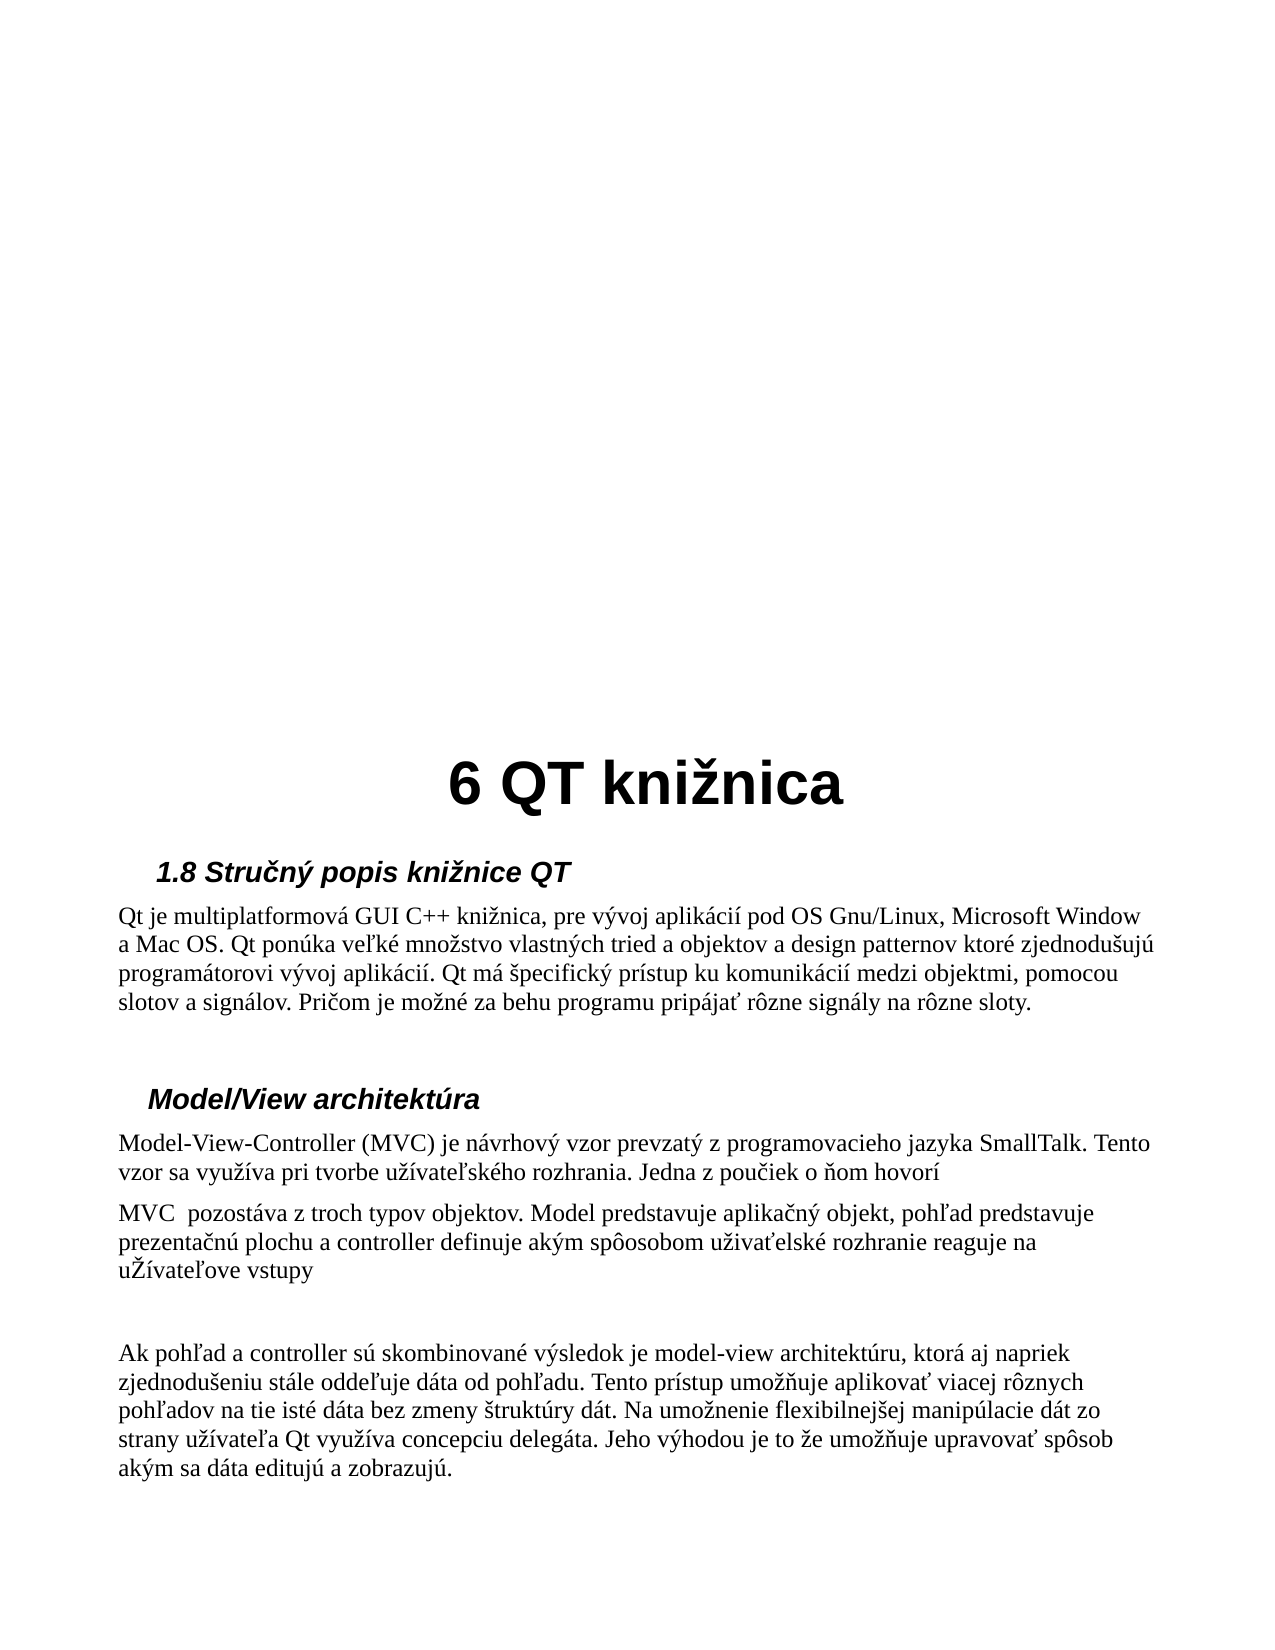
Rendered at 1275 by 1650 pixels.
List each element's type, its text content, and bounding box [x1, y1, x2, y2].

subtitle Model/View architektúra [118, 1082, 1157, 1116]
text Ak pohľad a controller sú skombinované výsledok je model-view architektúru, ktorá aj napriek zjednodušeniu stále oddeľuje dáta od pohľadu. Tento prístup umožňuje aplikovať viacej rôznych pohľadov na tie isté dáta bez zmeny štruktúry dát. Na umožnenie flexibilnejšej manipúlacie dát zo strany užívateľa Qt využíva concepciu delegáta. Jeho výhodou je to že umožňuje upravovať spôsob akým sa dáta editujú a zobrazujú. [118, 1338, 1157, 1482]
text MVC pozostáva z troch typov objektov. Model predstavuje aplikačný objekt, pohľad predstavuje prezentačnú plochu a controller definuje akým spôosobom uživaťelské rozhranie reaguje na uŽívateľove vstupy [118, 1198, 1157, 1284]
subtitle QT knižnica [118, 747, 1157, 817]
text Model-View-Controller (MVC) je návrhový vzor prevzatý z programovacieho jazyka SmallTalk. Tento vzor sa využíva pri tvorbe užívateľského rozhrania. Jedna z poučiek o ňom hovorí [118, 1128, 1157, 1186]
text Qt je multiplatformová GUI C++ knižnica, pre vývoj aplikácií pod OS Gnu/Linux, Microsoft Window a Mac OS. Qt ponúka veľké množstvo vlastných tried a objektov a design patternov ktoré zjednodušujú programátorovi vývoj aplikácií. Qt má špecifický prístup ku komunikácií medzi objektmi, pomocou slotov a signálov. Pričom je možné za behu programu pripájať rôzne signály na rôzne sloty. [118, 901, 1157, 1016]
subtitle Stručný popis knižnice QT [148, 855, 1157, 888]
